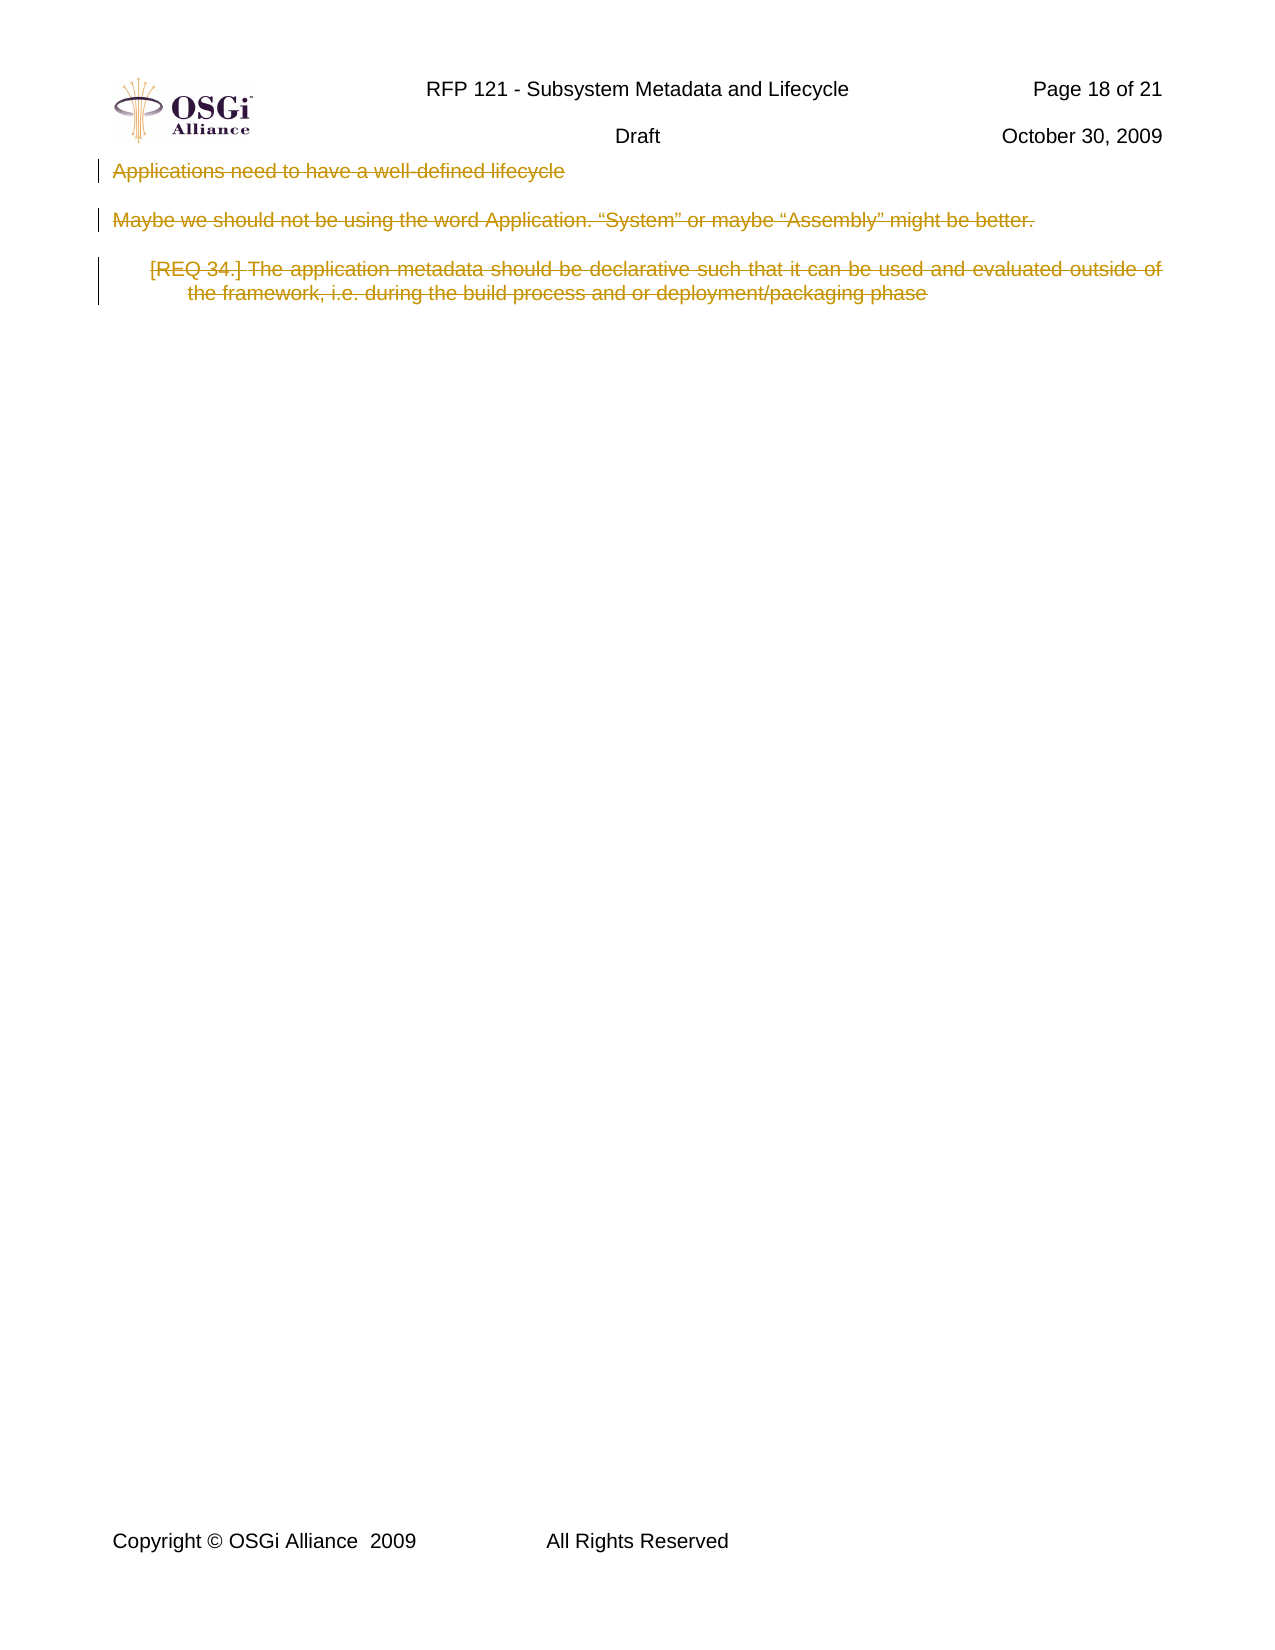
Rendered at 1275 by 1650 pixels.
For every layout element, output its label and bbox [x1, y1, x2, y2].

picture [114, 78, 254, 143]
